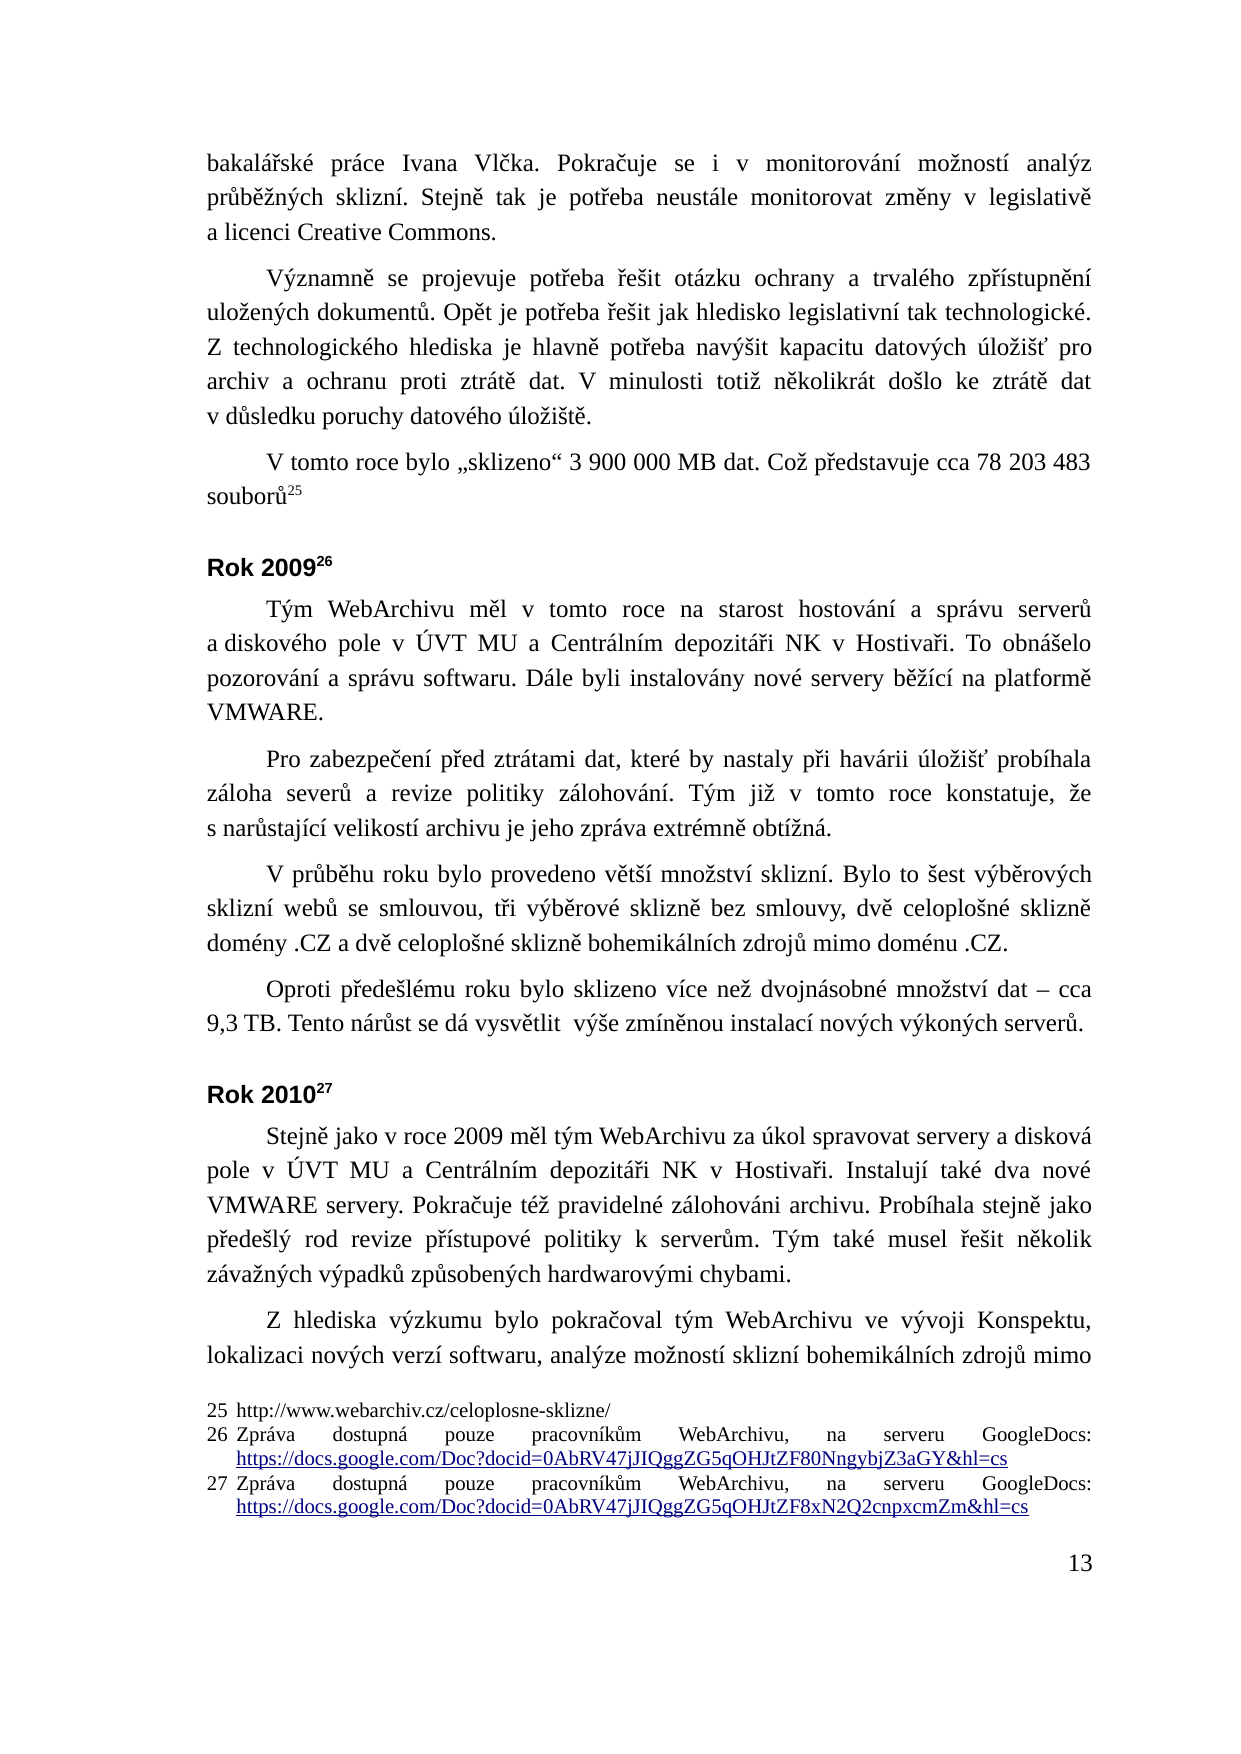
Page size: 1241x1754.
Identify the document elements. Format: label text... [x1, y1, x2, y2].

subtitle Rok 2009 [207, 553, 1093, 581]
text Zpráva dostupná pouze pracovníkům WebArchivu, na serveru GoogleDocs: https://docs.google.com/Doc?docid=0AbRV47jJIQggZG5qOHJtZF80NngybjZ3aGY&hl=cs [207, 1422, 1093, 1470]
text V tomto roce bylo „sklizeno“ 3 900 000 MB dat. Což představuje cca 78 203 483 souborů [207, 447, 1093, 510]
text Stejně jako v roce 2009 měl tým WebArchivu za úkol spravovat servery a disková pole v ÚVT MU a Centrálním depozitáři NK v Hostivaři. Instalují také dva nové VMWARE servery. Pokračuje též pravidelné zálohováni archivu. Probíhala stejně jako předešlý rod revize přístupové politiky k serverům. Tým také musel řešit několik závažných výpadků způsobených hardwarovými chybami. [207, 1121, 1093, 1288]
text Z hlediska výzkumu bylo pokračoval tým WebArchivu ve vývoji Konspektu, lokalizaci nových verzí softwaru, analýze možností sklizní bohemikálních zdrojů mimo [207, 1305, 1093, 1368]
text Oproti předešlému roku bylo sklizeno více než dvojnásobné množství dat – cca 9,3 TB. Tento nárůst se dá vysvětlit výše zmíněnou instalací nových výkoných serverů. [207, 974, 1093, 1037]
text Tým WebArchivu měl v tomto roce na starost hostování a správu serverů a diskového pole v ÚVT MU a Centrálním depozitáři NK v Hostivaři. To obnášelo pozorování a správu softwaru. Dále byli instalovány nové servery běžící na platformě VMWARE. [207, 594, 1093, 726]
text Zpráva dostupná pouze pracovníkům WebArchivu, na serveru GoogleDocs: https://docs.google.com/Doc?docid=0AbRV47jJIQggZG5qOHJtZF8xN2Q2cnpxcmZm&hl=cs [207, 1470, 1093, 1518]
text http://www.webarchiv.cz/celoplosne-sklizne/ [207, 1398, 1093, 1422]
text bakalářské práce Ivana Vlčka. Pokračuje se i v monitorování možností analýz průběžných sklizní. Stejně tak je potřeba neustále monitorovat změny v legislativě a licenci Creative Commons. [207, 148, 1093, 245]
text V průběhu roku bylo provedeno větší množství sklizní. Bylo to šest výběrových sklizní webů se smlouvou, tři výběrové sklizně bez smlouvy, dvě celoplošné sklizně domény .CZ a dvě celoplošné sklizně bohemikálních zdrojů mimo doménu .CZ. [207, 859, 1093, 957]
text Významně se projevuje potřeba řešit otázku ochrany a trvalého zpřístupnění uložených dokumentů. Opět je potřeba řešit jak hledisko legislativní tak technologické. Z technologického hlediska je hlavně potřeba navýšit kapacitu datových úložišť pro archiv a ochranu proti ztrátě dat. V minulosti totiž několikrát došlo ke ztrátě dat v důsledku poruchy datového úložiště. [207, 263, 1093, 429]
subtitle Rok 2010 [207, 1080, 1093, 1108]
text Pro zabezpečení před ztrátami dat, které by nastaly při havárii úložišť probíhala záloha severů a revize politiky zálohování. Tým již v tomto roce konstatuje, že s narůstající velikostí archivu je jeho zpráva extrémně obtížná. [207, 744, 1093, 841]
